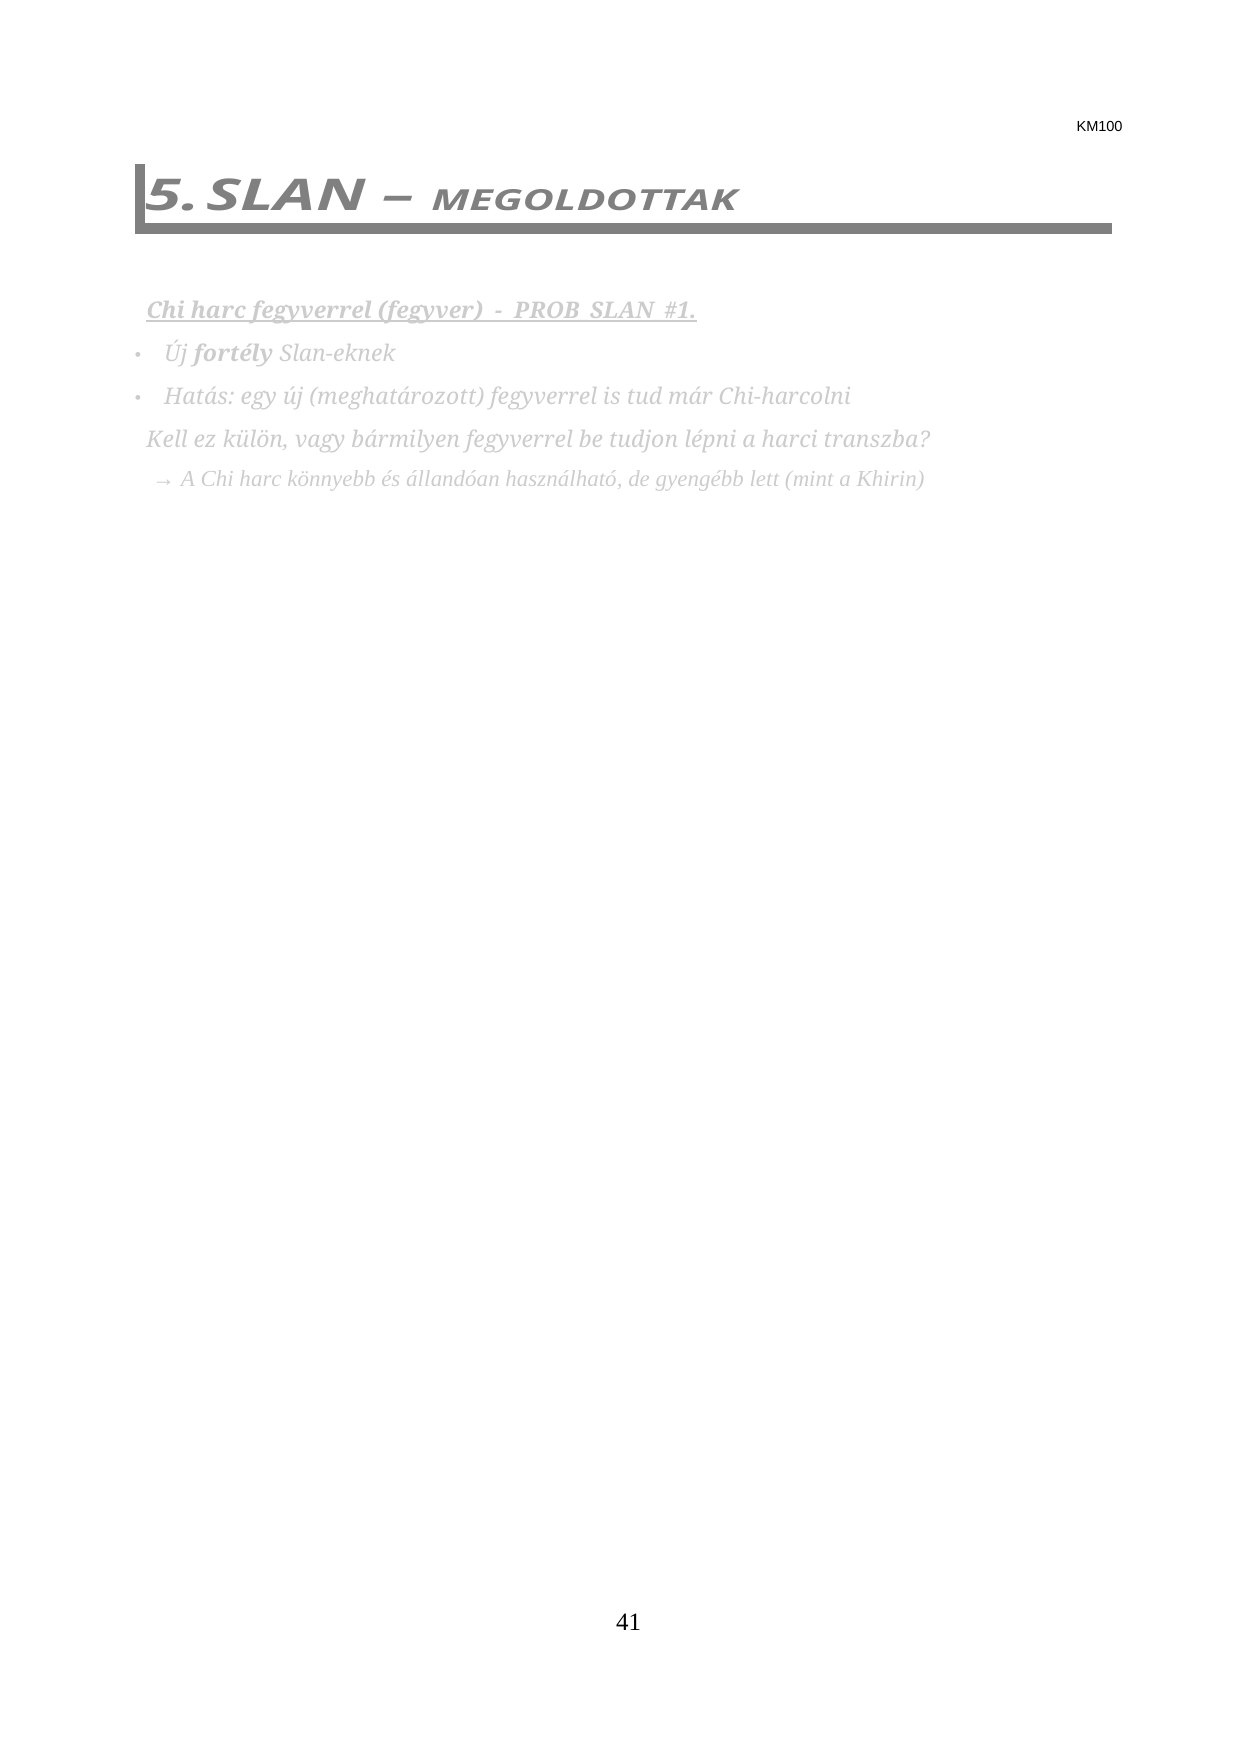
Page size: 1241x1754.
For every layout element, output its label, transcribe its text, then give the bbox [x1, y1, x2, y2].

text Kell ez külön, vagy bármilyen fegyverrel be tudjon lépni a harci transzba? [134, 423, 1122, 454]
subtitle SLAN – megoldottak [145, 164, 1122, 223]
text Chi harc fegyverrel (fegyver) - PROB_SLAN_#1. [134, 294, 1122, 325]
list Hatás: egy új (meghatározott) fegyverrel is tud már Chi-harcolni [134, 380, 1122, 411]
text → A Chi harc könnyebb és állandóan használható, de gyengébb lett (mint a Khirin) [134, 466, 1122, 491]
list Új fortély Slan-eknek [134, 337, 1122, 368]
